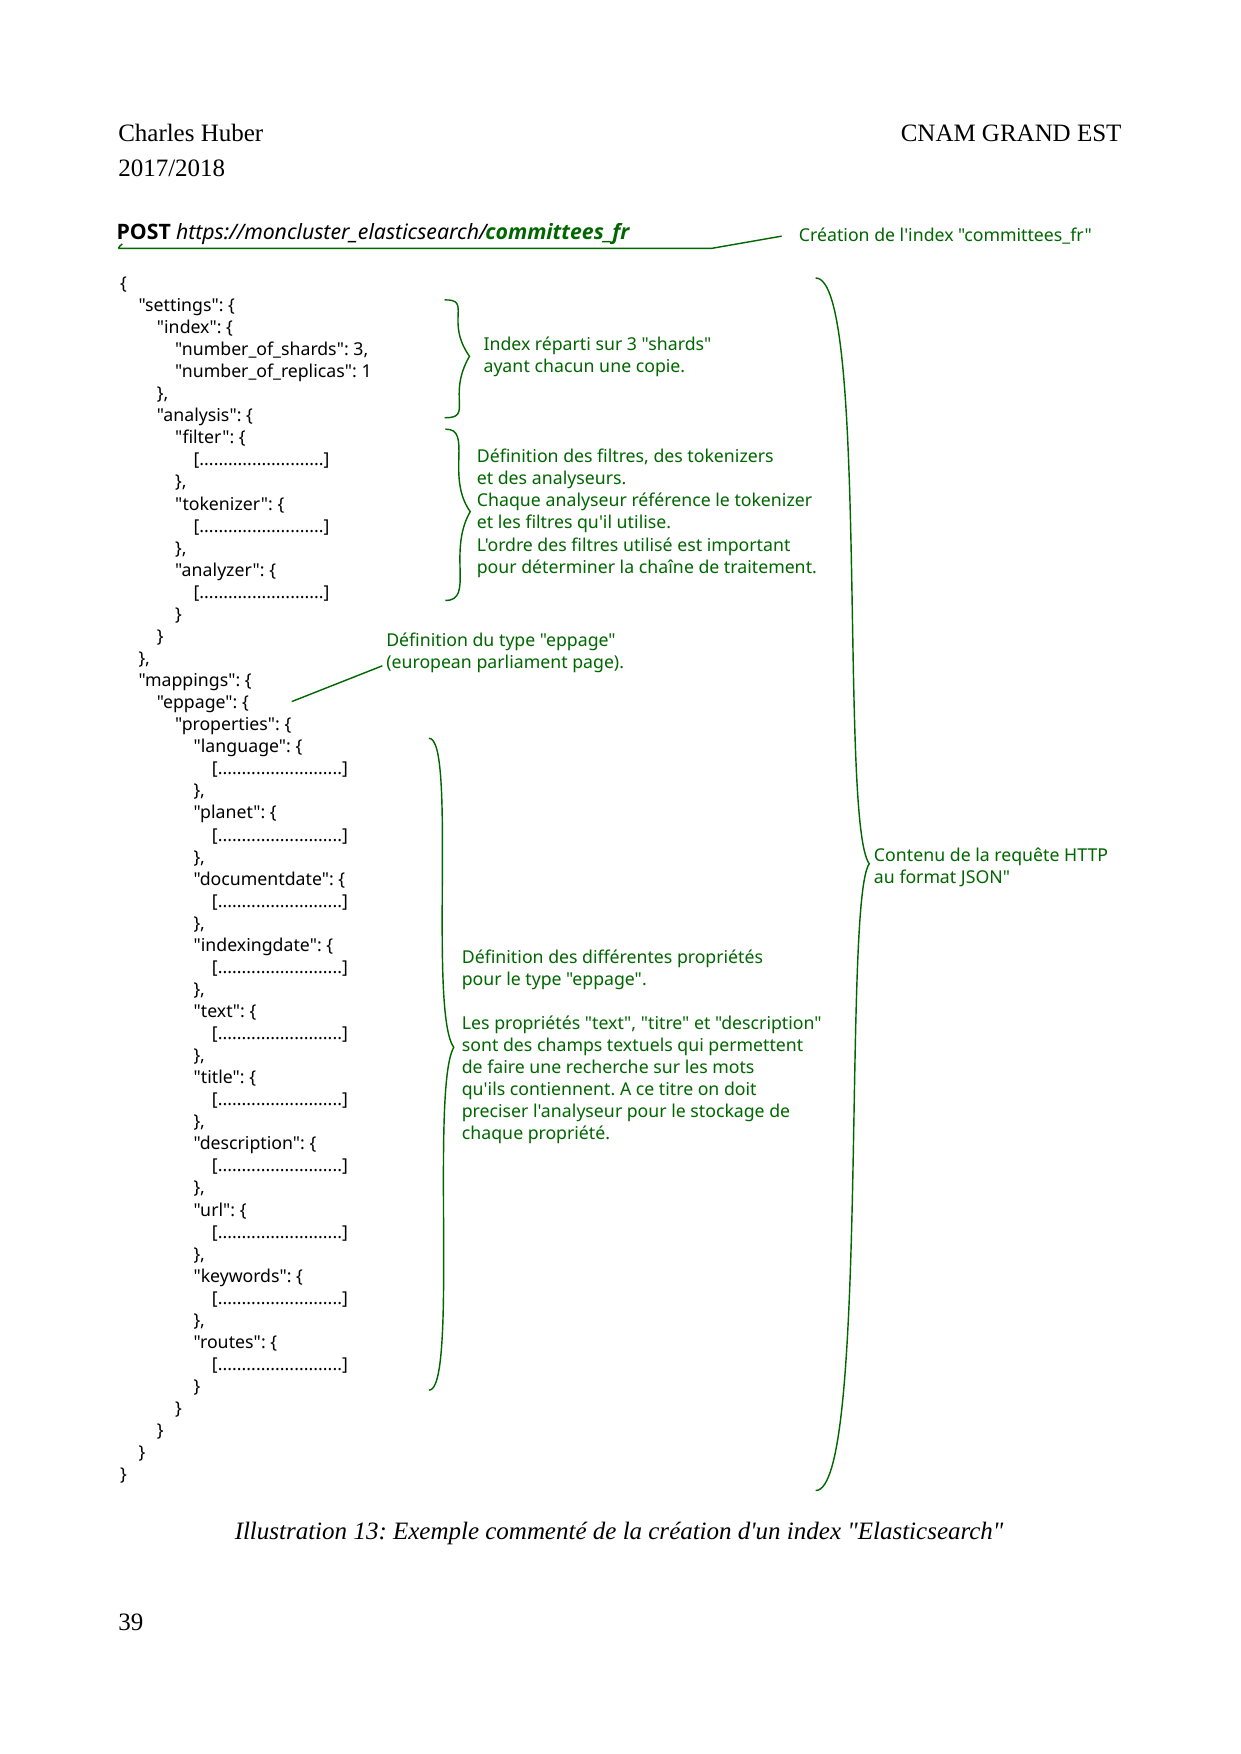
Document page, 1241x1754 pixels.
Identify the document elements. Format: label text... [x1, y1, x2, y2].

text Illustration 13: Exemple commenté de la création d'un index "Elasticsearch" [118, 223, 1122, 1545]
